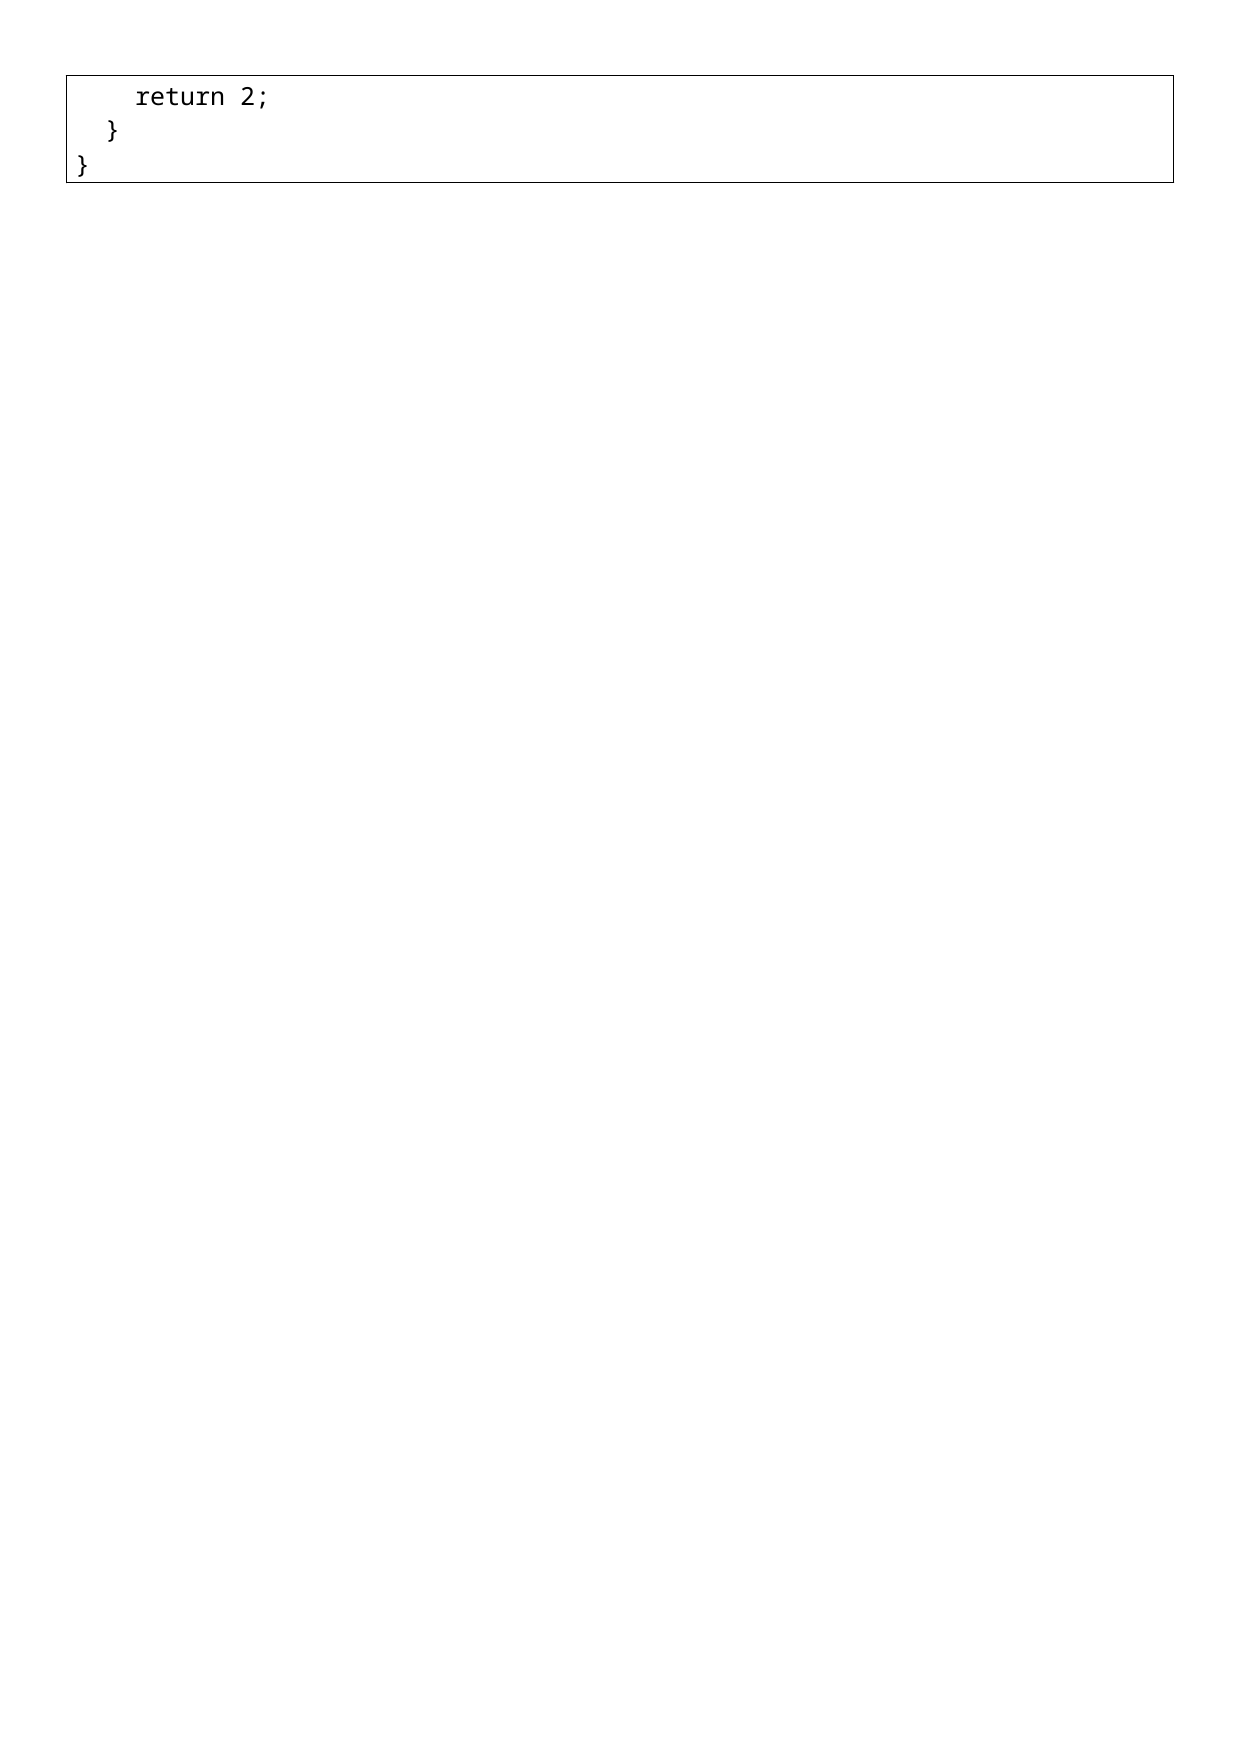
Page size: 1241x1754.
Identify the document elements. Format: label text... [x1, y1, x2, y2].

text return 2; [67, 76, 1173, 112]
text } [75, 112, 1165, 143]
text } [67, 143, 1173, 182]
